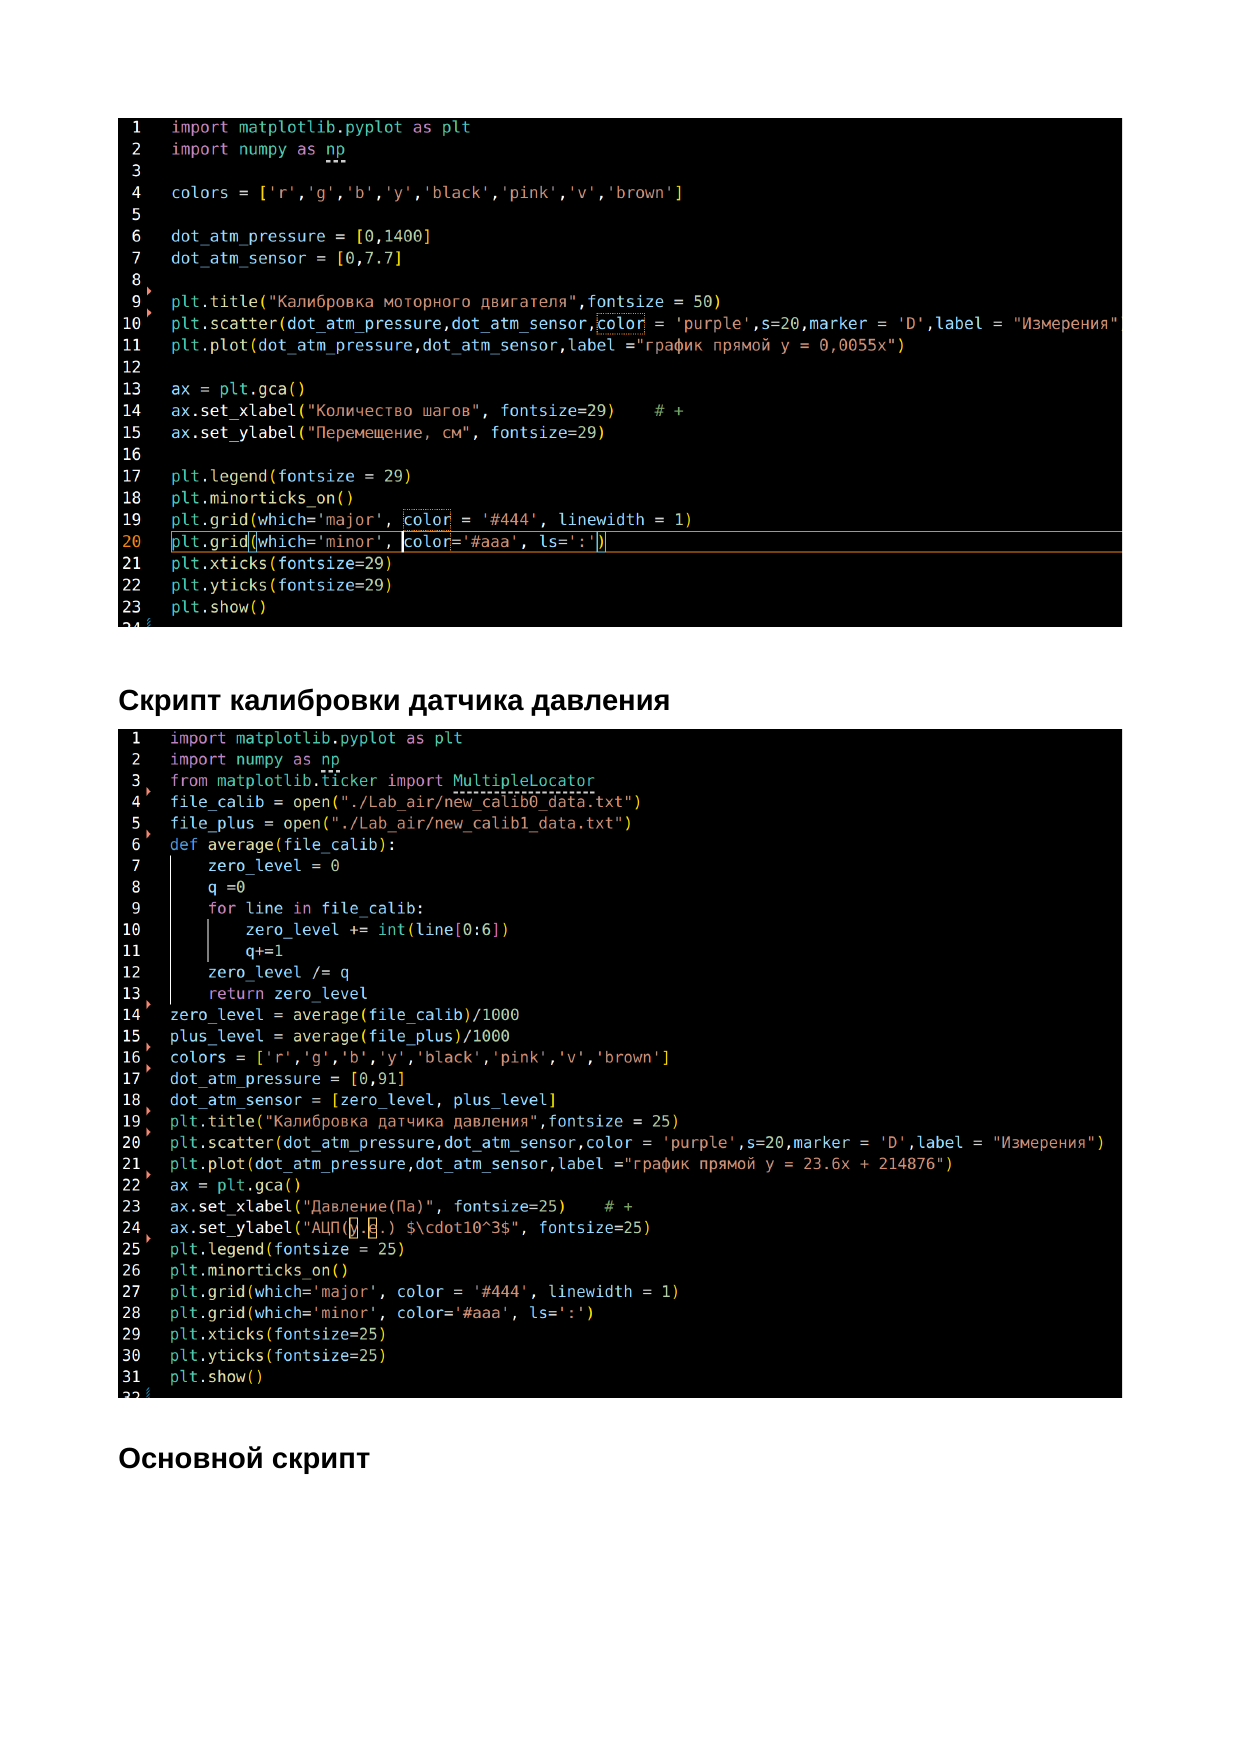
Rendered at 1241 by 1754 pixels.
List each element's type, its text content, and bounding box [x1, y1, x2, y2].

picture [118, 729, 1123, 1398]
picture [118, 118, 1123, 627]
subtitle Основной скрипт [118, 1441, 1122, 1475]
subtitle Скрипт калибровки датчика давления [118, 683, 1122, 717]
